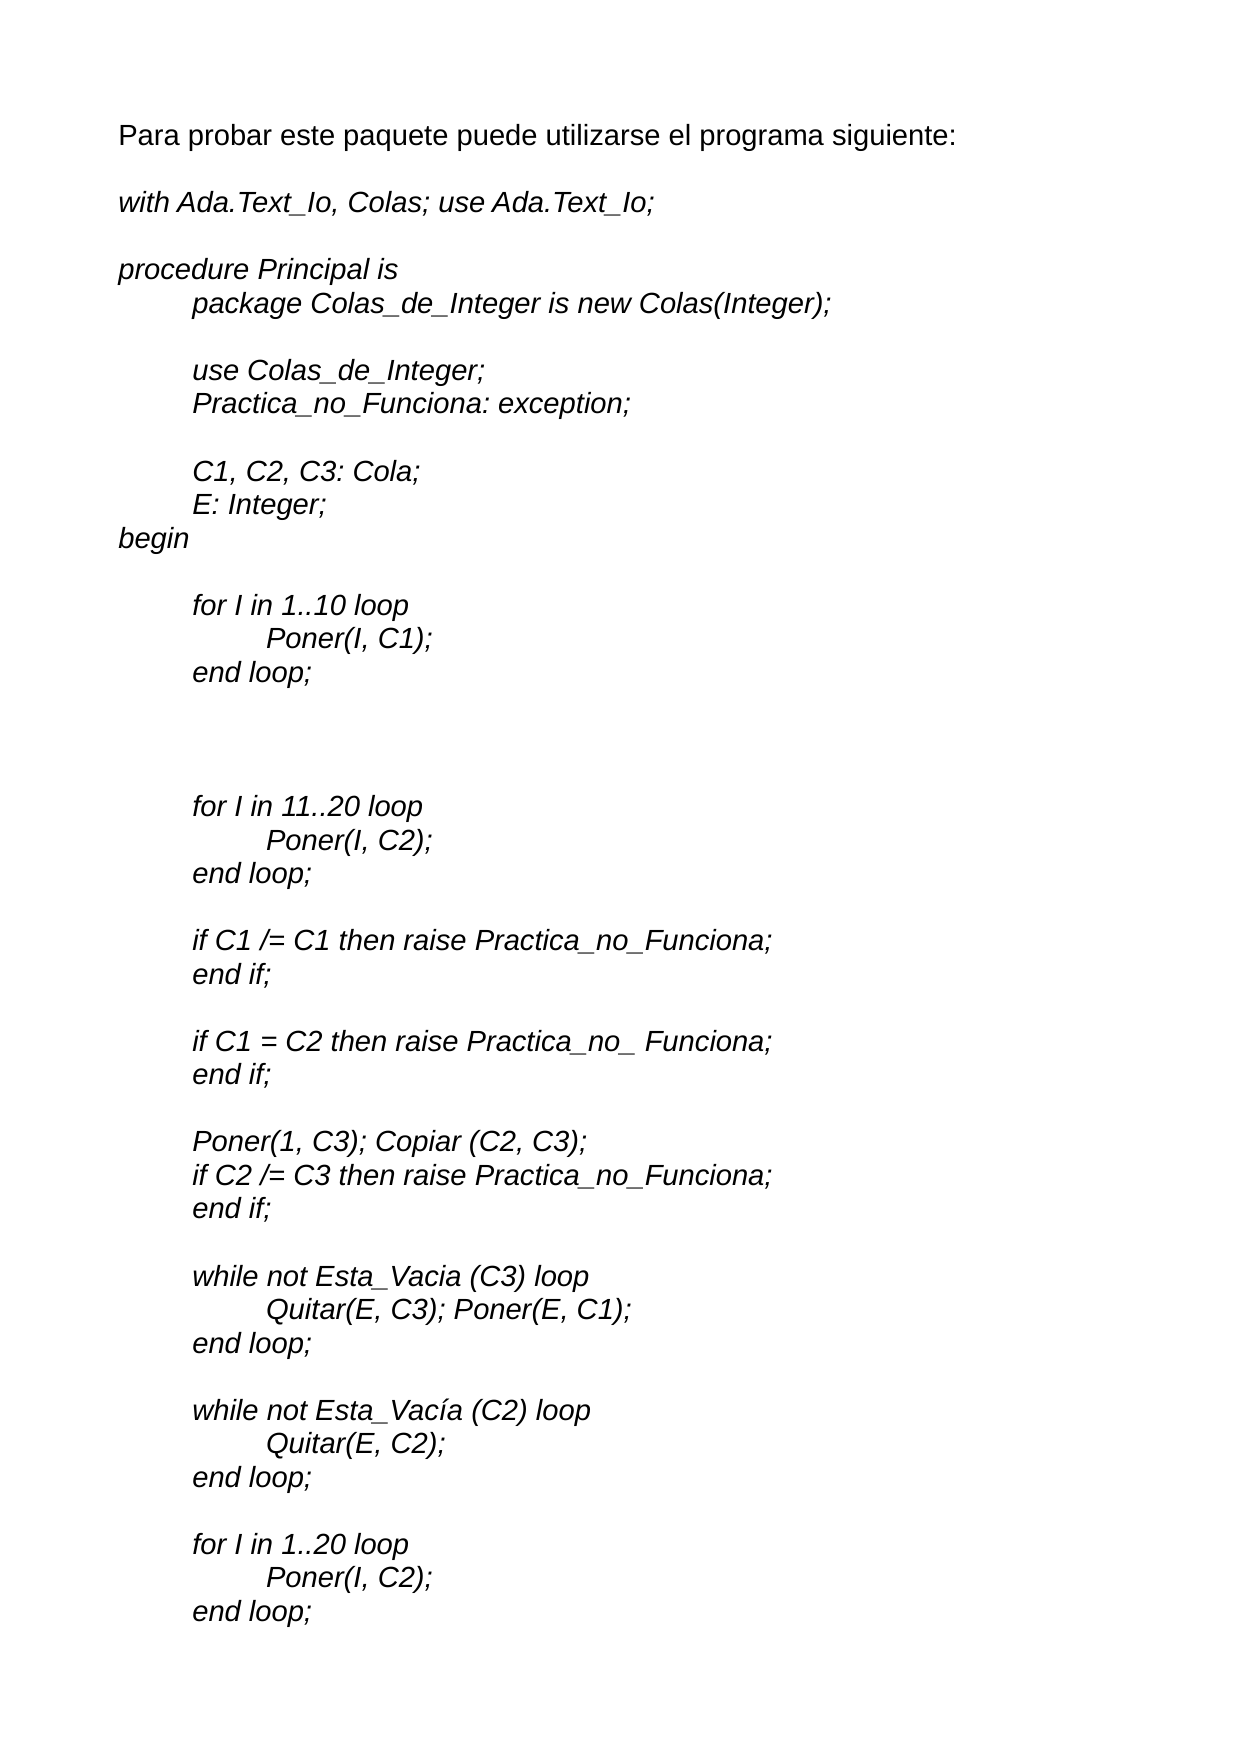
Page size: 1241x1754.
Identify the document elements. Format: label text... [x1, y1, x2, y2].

text if C2 /= C3 then raise Practica_no_Funciona; [118, 1158, 1122, 1191]
text Poner(I, C2); [118, 822, 1122, 856]
text for I in 11..20 loop [118, 789, 1122, 822]
text end loop; [118, 1460, 1122, 1493]
text Quitar(E, C2); [118, 1426, 1122, 1460]
text end loop; [118, 1326, 1122, 1359]
text package Colas_de_Integer is new Colas(Integer); [118, 286, 1122, 319]
text Poner(1, C3); Copiar (C2, C3); [118, 1124, 1122, 1158]
text Practica_no_Funciona: exception; [118, 386, 1122, 420]
text end if; [118, 1057, 1122, 1091]
text for I in 1..10 loop [118, 588, 1122, 621]
text use Colas_de_Integer; [118, 353, 1122, 386]
text begin [118, 521, 1122, 554]
text while not Esta_Vacía (C2) loop [118, 1393, 1122, 1426]
text procedure Principal is [118, 252, 1122, 286]
text E: Integer; [118, 487, 1122, 521]
text end loop; [118, 1594, 1122, 1627]
text Para probar este paquete puede utilizarse el programa siguiente: [118, 118, 1122, 152]
text for I in 1..20 loop [118, 1527, 1122, 1560]
text Poner(I, C2); [118, 1560, 1122, 1594]
text end loop; [118, 655, 1122, 688]
text if C1 /= C1 then raise Practica_no_Funciona; [118, 923, 1122, 957]
text if C1 = C2 then raise Practica_no_ Funciona; [118, 1024, 1122, 1057]
text while not Esta_Vacia (C3) loop [118, 1258, 1122, 1292]
text C1, C2, C3: Cola; [118, 453, 1122, 487]
text Quitar(E, C3); Poner(E, C1); [118, 1292, 1122, 1326]
text Poner(I, C1); [118, 621, 1122, 655]
text end if; [118, 957, 1122, 990]
text with Ada.Text_Io, Colas; use Ada.Text_Io; [118, 185, 1122, 219]
text end loop; [118, 856, 1122, 889]
text end if; [118, 1191, 1122, 1225]
